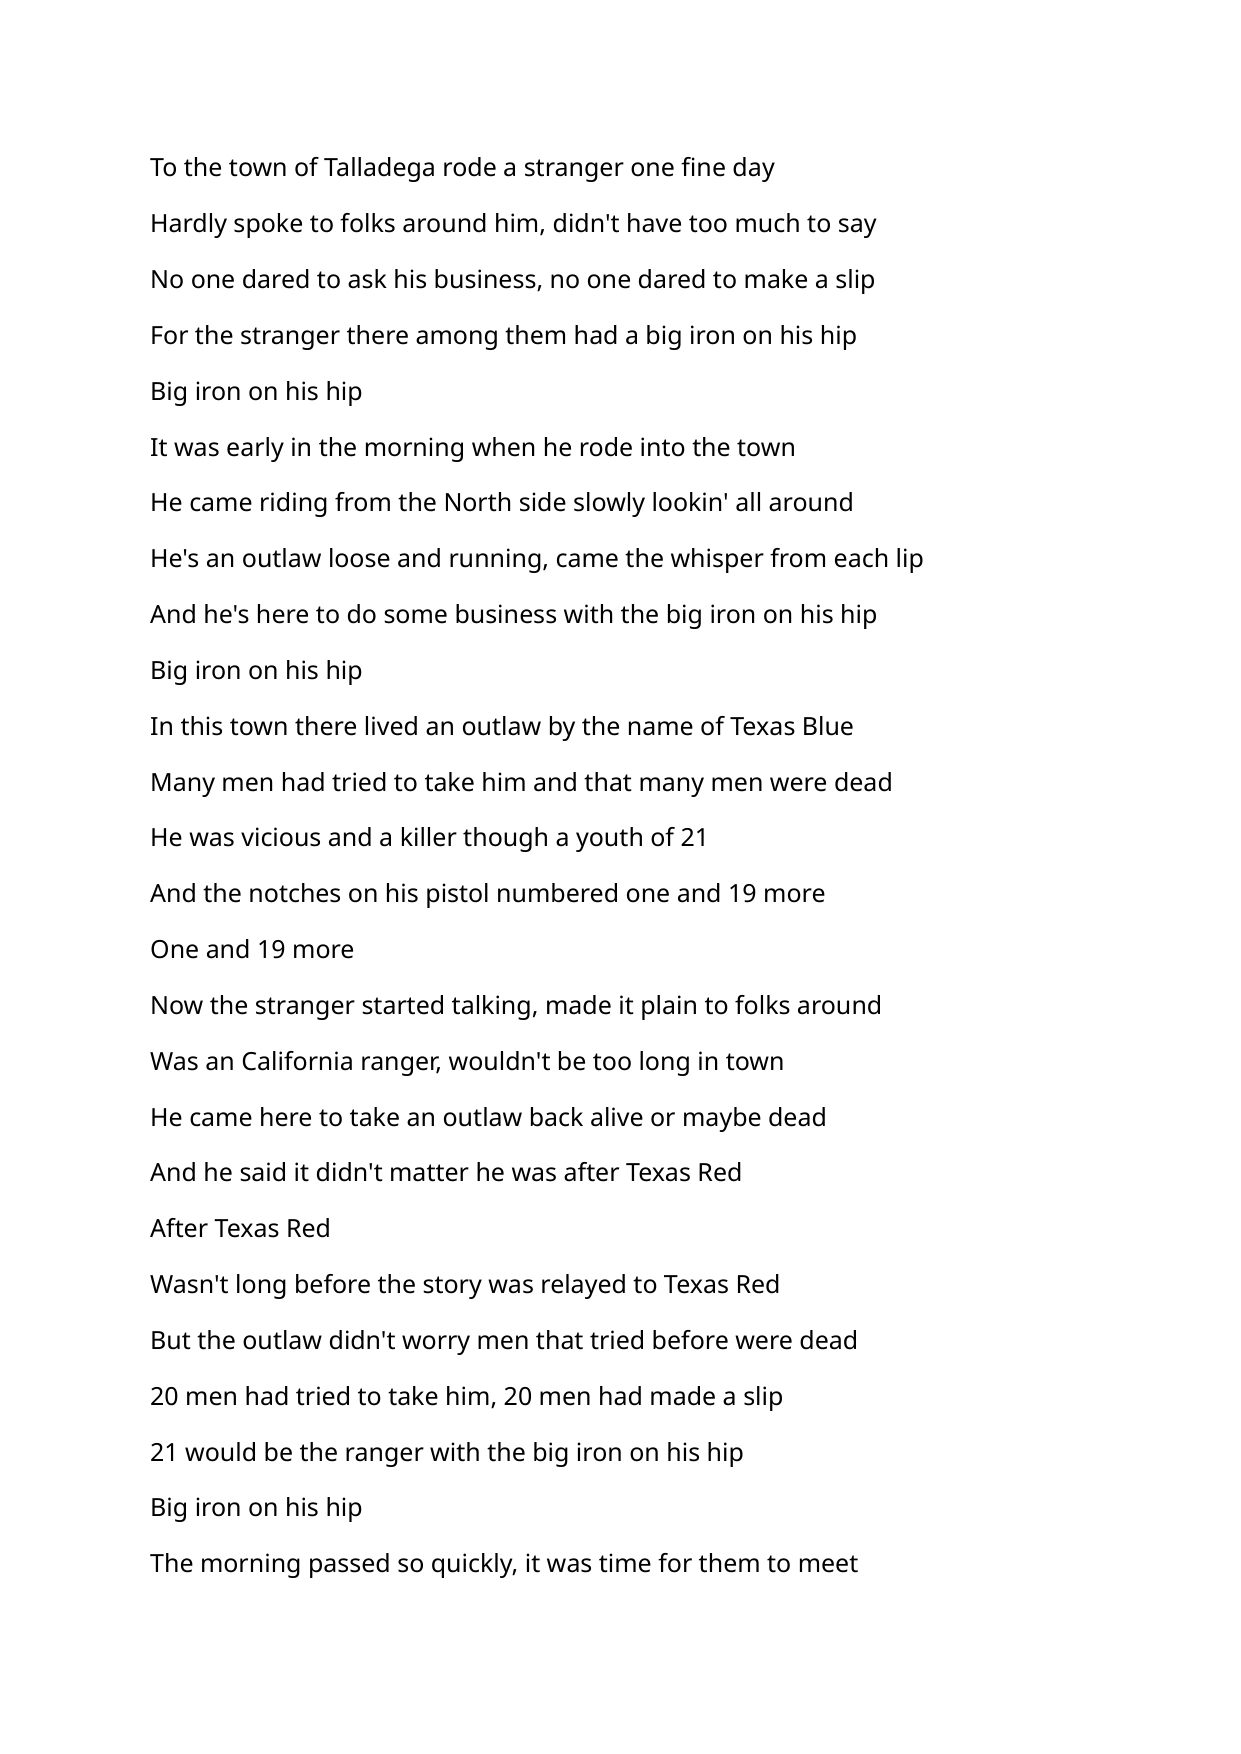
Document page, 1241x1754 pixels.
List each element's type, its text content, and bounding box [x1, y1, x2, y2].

text It was early in the morning when he rode into the town [150, 429, 1090, 463]
text After Texas Red [150, 1211, 1090, 1245]
text Wasn't long before the story was relayed to Texas Red [150, 1267, 1090, 1301]
text Was an California ranger, wouldn't be too long in town [150, 1043, 1090, 1077]
text For the stranger there among them had a big iron on his hip [150, 317, 1090, 352]
text He came here to take an outlaw back alive or maybe dead [150, 1099, 1090, 1133]
text To the town of Talladega rode a stranger one fine day [150, 150, 1090, 184]
text But the outlaw didn't worry men that tried before were dead [150, 1322, 1090, 1357]
text 21 would be the ranger with the big iron on his hip [150, 1434, 1090, 1468]
text And he said it didn't matter he was after Texas Red [150, 1155, 1090, 1189]
text The morning passed so quickly, it was time for them to meet [150, 1546, 1090, 1580]
text Many men had tried to take him and that many men were dead [150, 764, 1090, 798]
text In this town there lived an outlaw by the name of Texas Blue [150, 708, 1090, 742]
text 20 men had tried to take him, 20 men had made a slip [150, 1378, 1090, 1412]
text He was vicious and a killer though a youth of 21 [150, 820, 1090, 854]
text Now the stranger started talking, made it plain to folks around [150, 987, 1090, 1022]
text Hardly spoke to folks around him, didn't have too much to say [150, 206, 1090, 240]
text Big iron on his hip [150, 652, 1090, 687]
text And he's here to do some business with the big iron on his hip [150, 597, 1090, 631]
text Big iron on his hip [150, 1490, 1090, 1524]
text One and 19 more [150, 932, 1090, 966]
text And the notches on his pistol numbered one and 19 more [150, 876, 1090, 910]
text He's an outlaw loose and running, came the whisper from each lip [150, 541, 1090, 575]
text Big iron on his hip [150, 373, 1090, 407]
text He came riding from the North side slowly lookin' all around [150, 485, 1090, 519]
text No one dared to ask his business, no one dared to make a slip [150, 262, 1090, 296]
